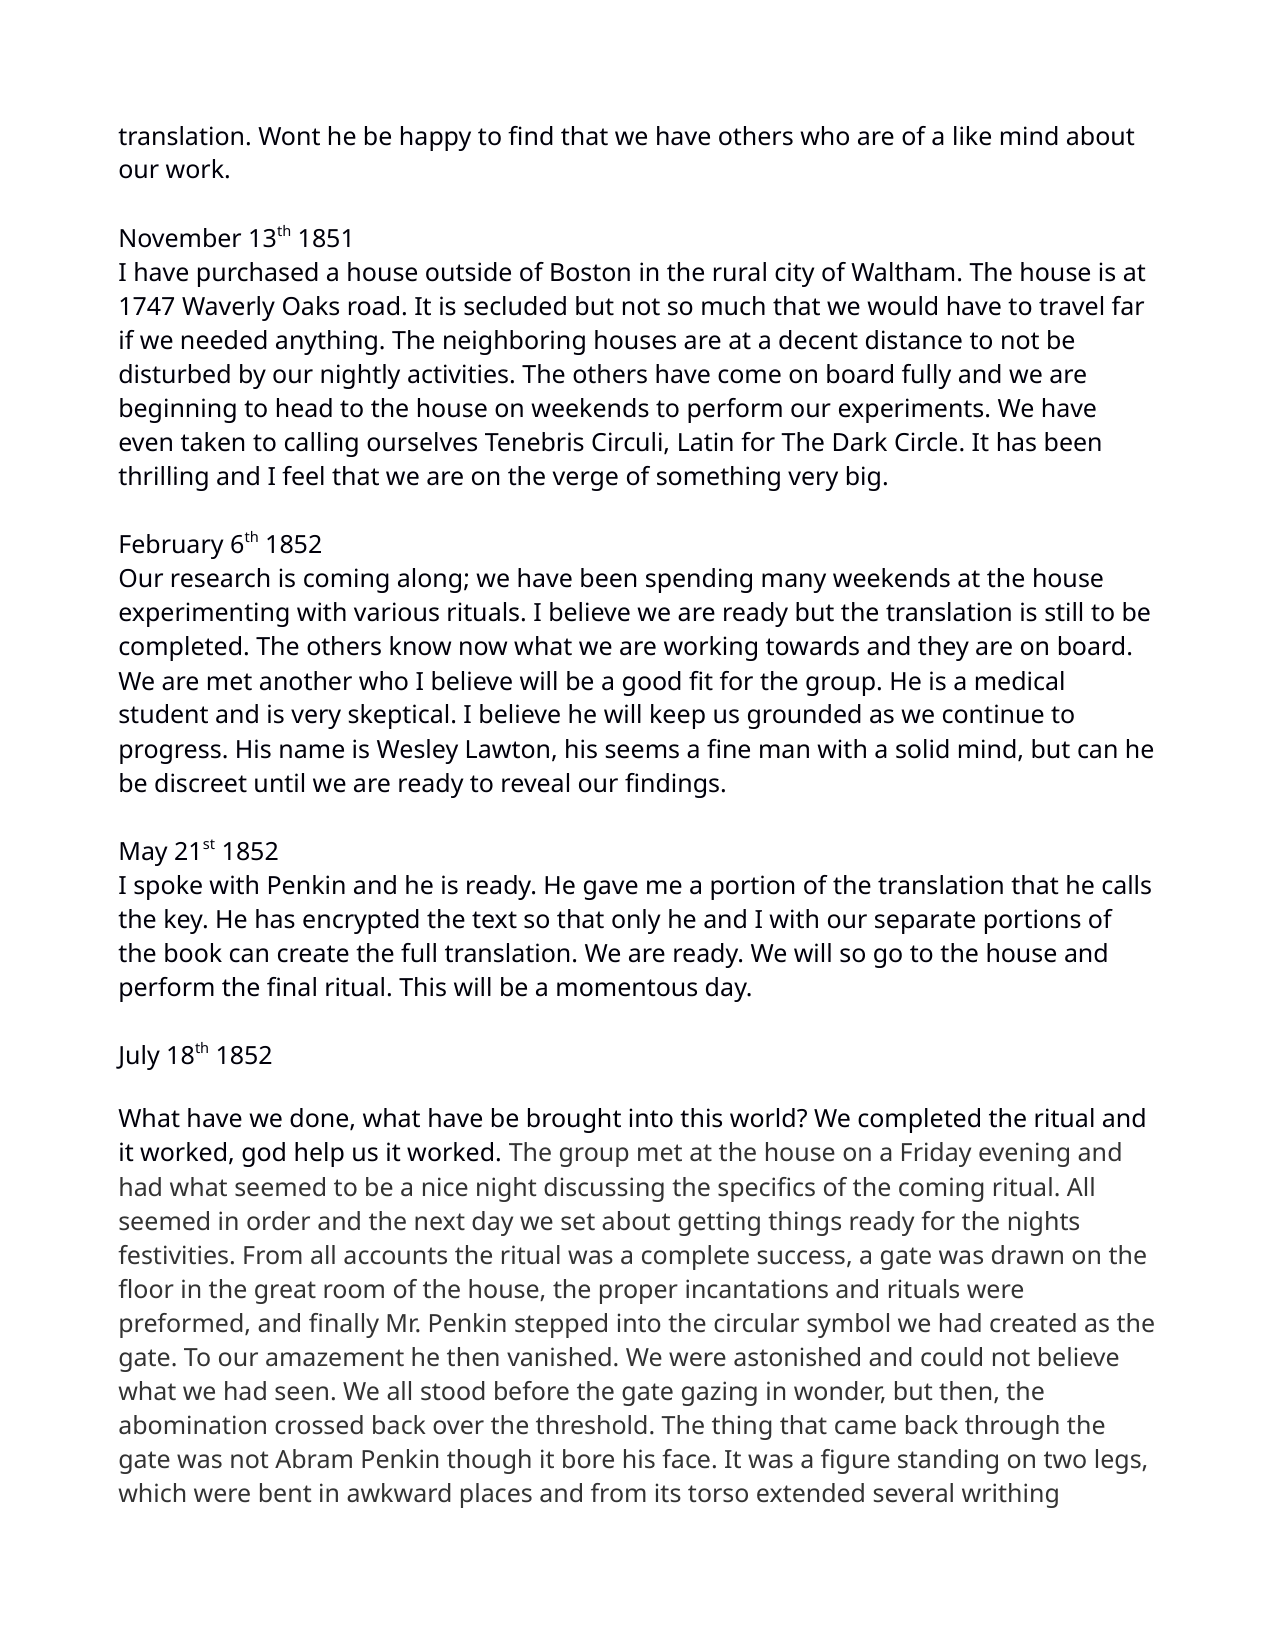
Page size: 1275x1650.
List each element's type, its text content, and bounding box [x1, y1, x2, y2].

text What have we done, what have be brought into this world? We completed the ritual and it worked, god help us it worked. The group met at the house on a Friday evening and had what seemed to be a nice night discussing the specifics of the coming ritual. All seemed in order and the next day we set about getting things ready for the nights festivities. From all accounts the ritual was a complete success, a gate was drawn on the floor in the great room of the house, the proper incantations and rituals were preformed, and finally Mr. Penkin stepped into the circular symbol we had created as the gate. To our amazement he then vanished. We were astonished and could not believe what we had seen. We all stood before the gate gazing in wonder, but then, the abomination crossed back over the threshold. The thing that came back through the gate was not Abram Penkin though it bore his face. It was a figure standing on two legs, which were bent in awkward places and from its torso extended several writhing [118, 1101, 1157, 1510]
text I spoke with Penkin and he is ready. He gave me a portion of the translation that he calls the key. He has encrypted the text so that only he and I with our separate portions of the book can create the full translation. We are ready. We will so go to the house and perform the final ritual. This will be a momentous day. [118, 867, 1157, 1004]
text Our research is coming along; we have been spending many weekends at the house experimenting with various rituals. I believe we are ready but the translation is still to be completed. The others know now what we are working towards and they are on board. We are met another who I believe will be a good fit for the group. He is a medical student and is very skeptical. I believe he will keep us grounded as we continue to progress. His name is Wesley Lawton, his seems a fine man with a solid mind, but can he be discreet until we are ready to reveal our findings. [118, 561, 1157, 799]
text November 13th 1851 [118, 220, 1157, 254]
text translation. Wont he be happy to find that we have others who are of a like mind about our work. [118, 118, 1157, 186]
text May 21st 1852 [118, 833, 1157, 867]
text February 6th 1852 [118, 527, 1157, 561]
text I have purchased a house outside of Boston in the rural city of Waltham. The house is at 1747 Waverly Oaks road. It is secluded but not so much that we would have to travel far if we needed anything. The neighboring houses are at a decent distance to not be disturbed by our nightly activities. The others have come on board fully and we are beginning to head to the house on weekends to perform our experiments. We have even taken to calling ourselves Tenebris Circuli, Latin for The Dark Circle. It has been thrilling and I feel that we are on the verge of something very big. [118, 254, 1157, 493]
text July 18th 1852 [118, 1038, 1157, 1072]
